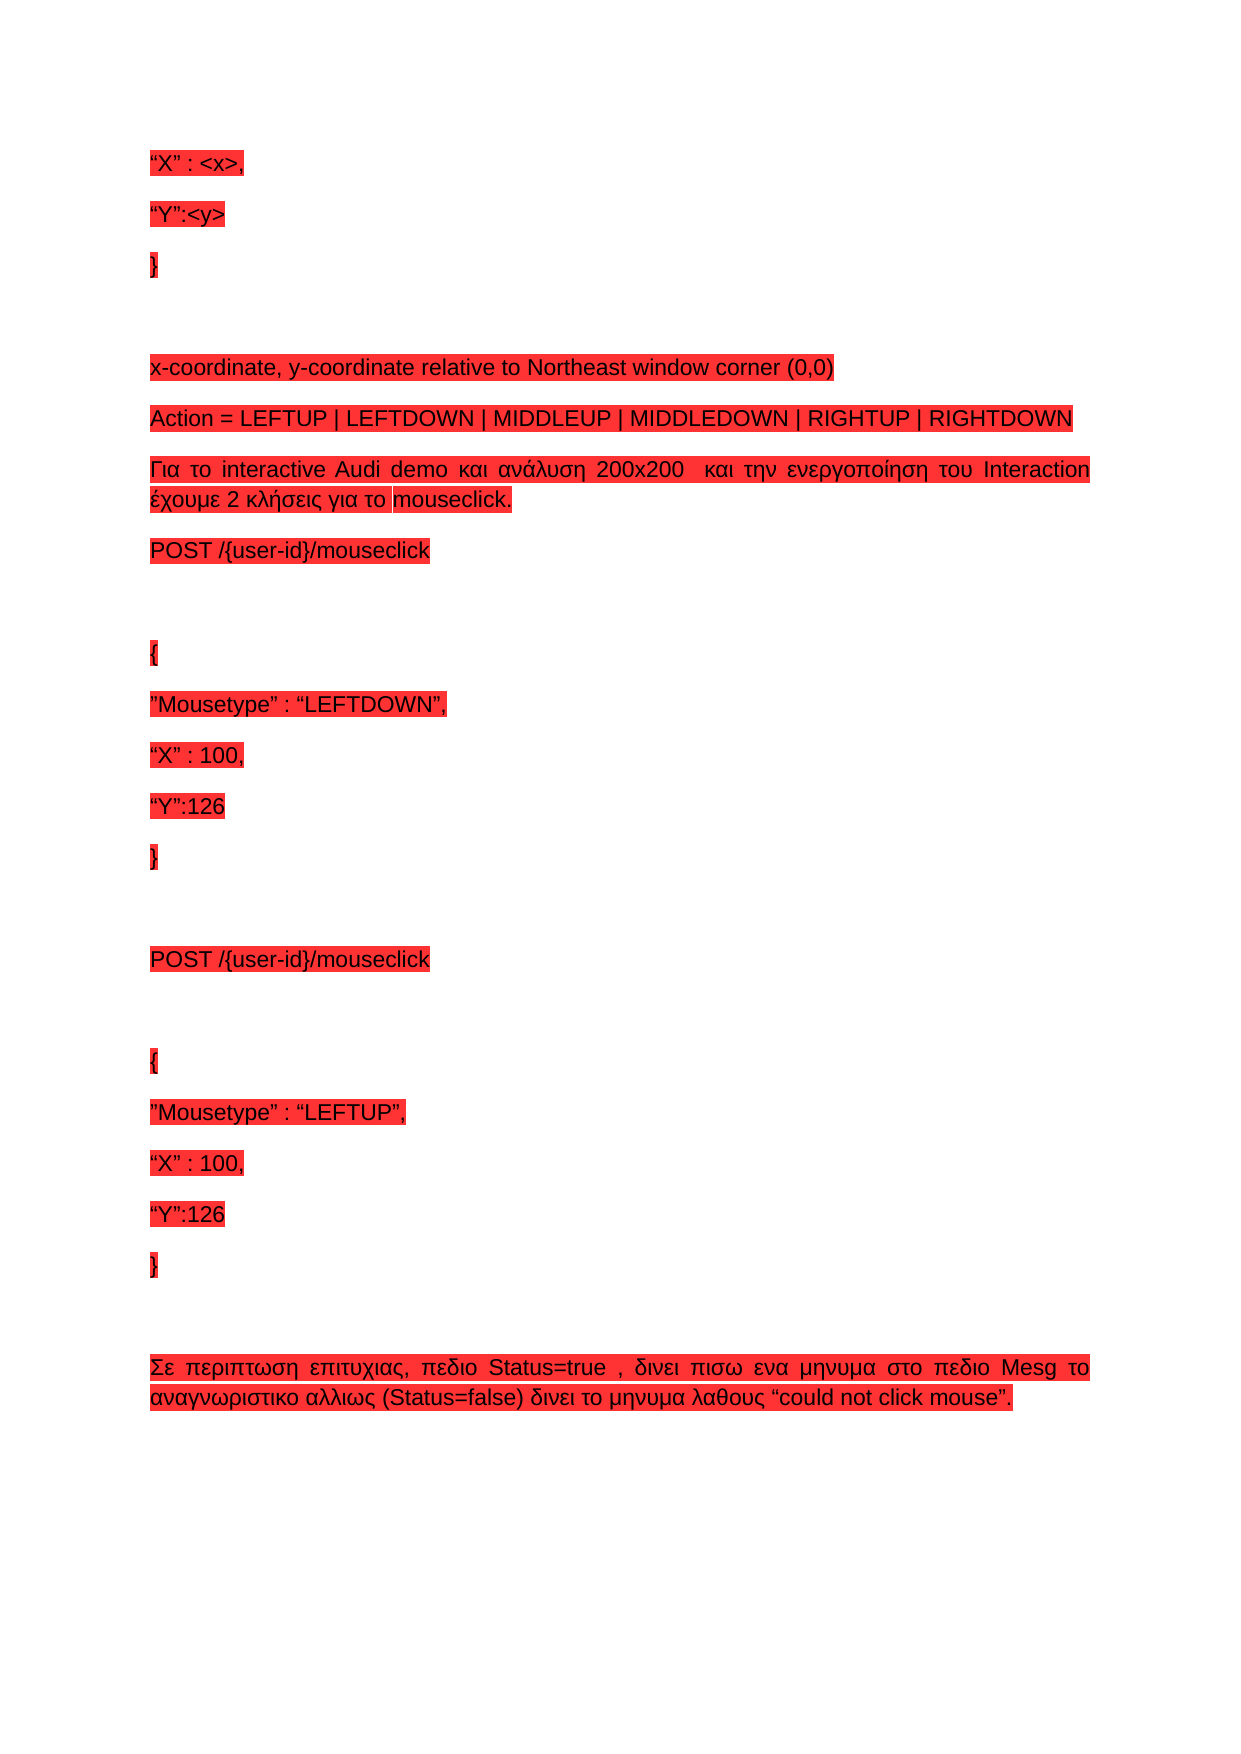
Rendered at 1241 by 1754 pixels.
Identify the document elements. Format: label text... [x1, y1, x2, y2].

text { [150, 639, 1090, 666]
text “Y”:126 [150, 1201, 1090, 1227]
text { [150, 1048, 1090, 1074]
text ”Mousetype” : “LEFTUP”, [150, 1099, 1090, 1125]
text “X” : 100, [150, 742, 1090, 768]
text x-coordinate, y-coordinate relative to Northeast window corner (0,0) [150, 354, 1090, 381]
text “Y”:<y> [150, 201, 1090, 227]
text POST /{user-id}/mouseclick [150, 537, 1090, 564]
text “X” : <x>, [150, 150, 1090, 176]
text } [150, 1252, 1090, 1278]
text POST /{user-id}/mouseclick [150, 946, 1090, 972]
text “Y”:126 [150, 793, 1090, 819]
text ”Mousetype” : “LEFTDOWN”, [150, 691, 1090, 717]
text “X” : 100, [150, 1150, 1090, 1176]
text } [150, 844, 1090, 870]
text Action = LEFTUP | LEFTDOWN | MIDDLEUP | MIDDLEDOWN | RIGHTUP | RIGHTDOWN [150, 405, 1090, 432]
text Για το interactive Audi demo και ανάλυση 200x200 και την ενεργοποίηση του Interaction έχουμε 2 κλήσεις για το mouseclick. [150, 456, 1090, 513]
text Σε περιπτωση επιτυχιας, πεδιο Status=true , δινει πισω ενα μηνυμα στο πεδιο Mesg το αναγνωριστικο αλλιως (Status=false) δινει το μηνυμα λαθους “could not click mouse”. [150, 1354, 1090, 1411]
text } [150, 252, 1090, 278]
